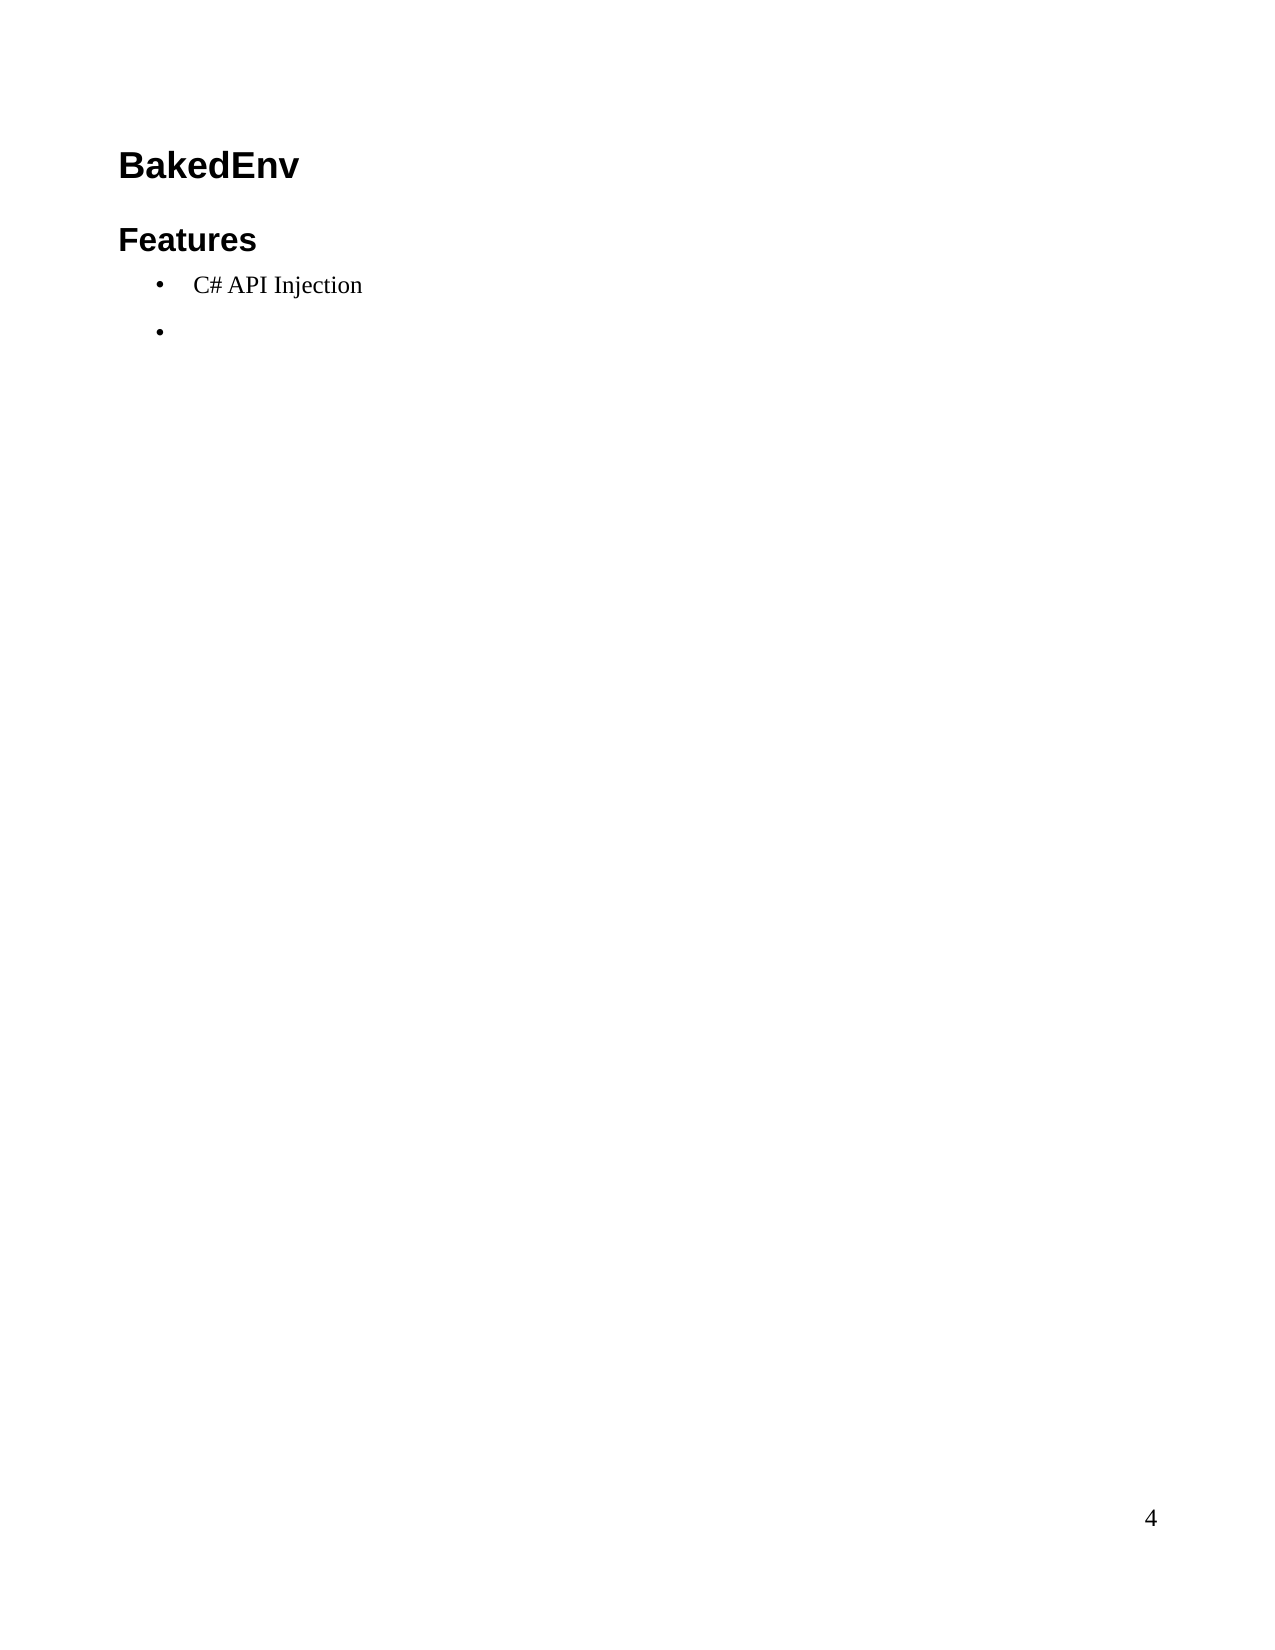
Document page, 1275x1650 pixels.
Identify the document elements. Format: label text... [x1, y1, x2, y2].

subtitle Features [118, 219, 1157, 258]
list C# API Injection [156, 271, 1157, 299]
subtitle BakedEnv [118, 143, 1157, 186]
